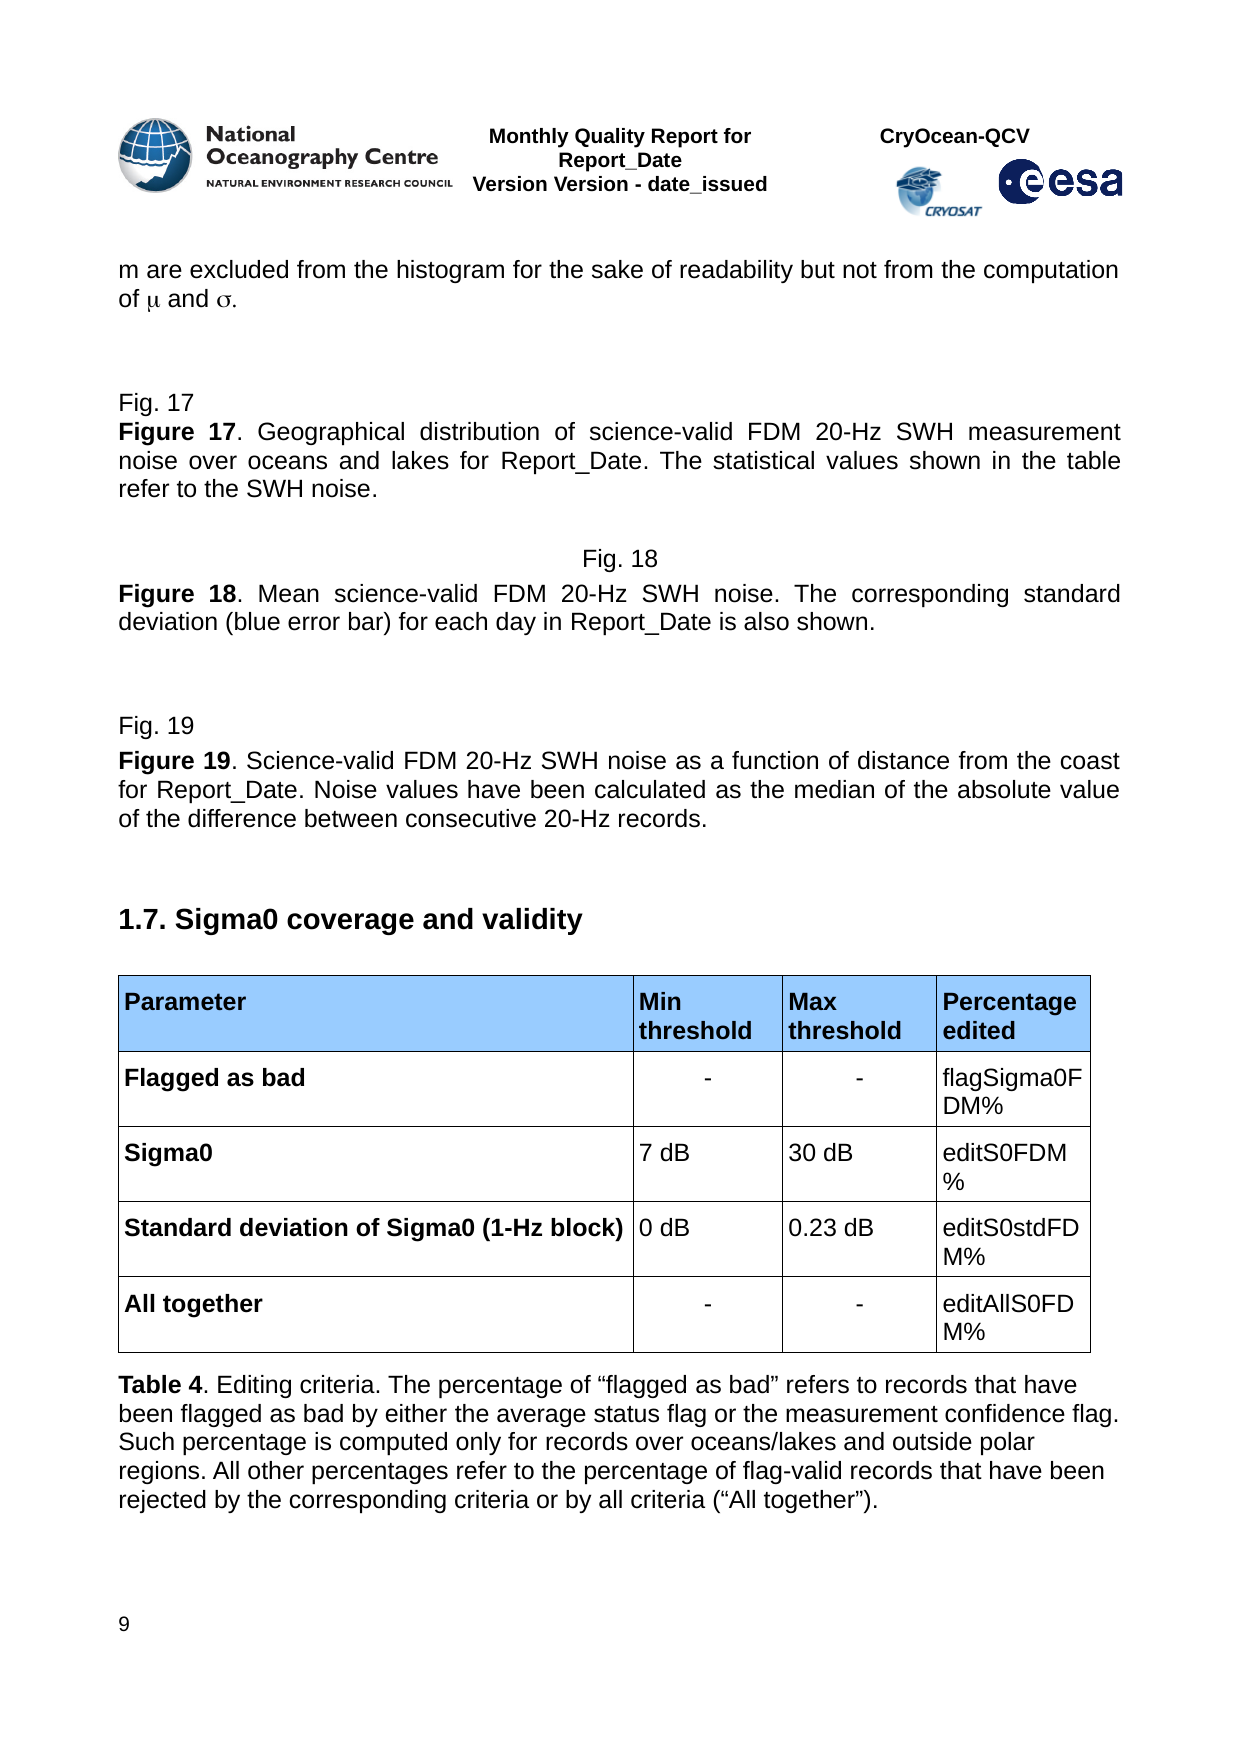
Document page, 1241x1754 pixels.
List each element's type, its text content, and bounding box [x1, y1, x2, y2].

text 1.7. Sigma0 coverage and validity [118, 902, 1122, 935]
text Fig. 19 [118, 711, 1122, 740]
text Table 4. Editing criteria. The percentage of “flagged as bad” refers to records that have been flagged as bad by either the average status flag or the measurement confidence flag. Such percentage is computed only for records over oceans/lakes and outside polar regions. All other percentages refer to the percentage of flag-valid records that have been rejected by the corresponding criteria or by all criteria (“All together”). [118, 1370, 1122, 1514]
text Figure 18. Mean science-valid FDM 20-Hz SWH noise. The corresponding standard deviation (blue error bar) for each day in Report_Date is also shown. [118, 578, 1122, 636]
table_cell 7 dB [634, 1127, 782, 1201]
table_cell - [634, 1277, 782, 1352]
text Fig. 18 [118, 544, 1122, 573]
table_cell 0 dB [634, 1202, 782, 1276]
picture [118, 118, 453, 193]
table_cell Standard deviation of Sigma0 (1-Hz block) [119, 1202, 633, 1276]
table_cell - [783, 1277, 936, 1352]
table_header Parameter [119, 976, 633, 1051]
text Figure 19. Science-valid FDM 20-Hz SWH noise as a function of distance from the coast for Report_Date. Noise values have been calculated as the median of the absolute value of the difference between consecutive 20-Hz records. [118, 746, 1122, 832]
table_cell editS0FDM% [937, 1127, 1090, 1201]
table_cell 0.23 dB [783, 1202, 936, 1276]
table_cell Sigma0 [119, 1127, 633, 1201]
text m are excluded from the histogram for the sake of readability but not from the computation of μ and σ. [118, 255, 1122, 313]
table_header Max threshold [783, 976, 936, 1051]
picture [876, 159, 1123, 224]
table_cell Flagged as bad [119, 1052, 633, 1126]
table_cell editS0stdFDM% [937, 1202, 1090, 1276]
text Figure 17. Geographical distribution of science-valid FDM 20-Hz SWH measurement noise over oceans and lakes for Report_Date. The statistical values shown in the table refer to the SWH noise. [118, 417, 1122, 503]
table_cell editAllS0FDM% [937, 1277, 1090, 1352]
table_cell All together [119, 1277, 633, 1352]
text Fig. 17 [118, 388, 1122, 417]
table_cell flagSigma0FDM% [937, 1052, 1090, 1126]
table_header Min threshold [634, 976, 782, 1051]
table_cell 30 dB [783, 1127, 936, 1201]
table_cell - [783, 1052, 936, 1126]
table_cell - [634, 1052, 782, 1126]
table_header Percentage edited [937, 976, 1090, 1051]
